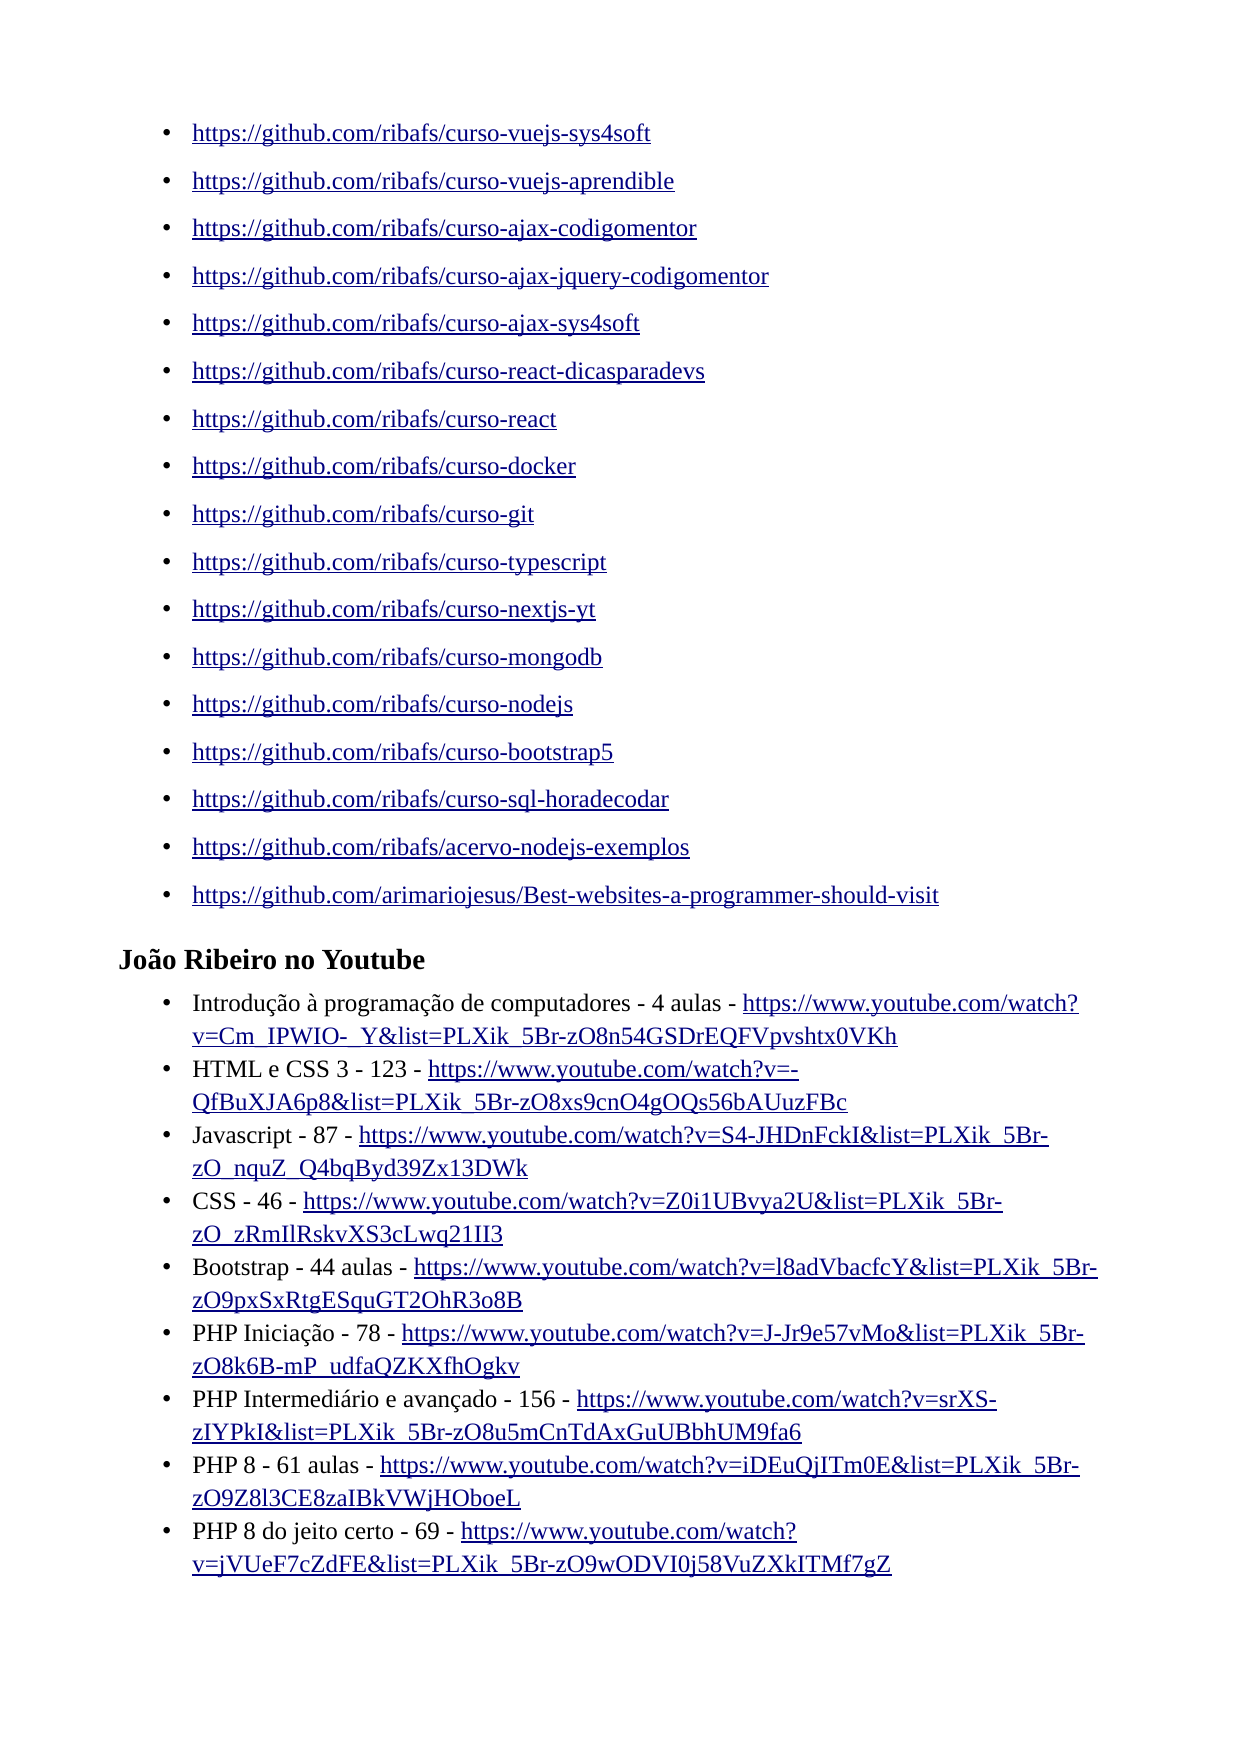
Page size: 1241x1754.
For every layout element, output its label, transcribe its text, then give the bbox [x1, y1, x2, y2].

list https://github.com/ribafs/curso-nextjs-yt [162, 594, 1122, 623]
list HTML e CSS 3 - 123 - https://www.youtube.com/watch?v=-QfBuXJA6p8&list=PLXik_5Br-zO8xs9cnO4gOQs56bAUuzFBc [162, 1054, 1122, 1116]
subtitle João Ribeiro no Youtube [118, 942, 1122, 976]
list https://github.com/ribafs/curso-ajax-jquery-codigomentor [162, 261, 1122, 290]
list Introdução à programação de computadores - 4 aulas - https://www.youtube.com/watch?v=Cm_IPWIO-_Y&list=PLXik_5Br-zO8n54GSDrEQFVpvshtx0VKh [162, 988, 1122, 1050]
list https://github.com/ribafs/curso-ajax-sys4soft [162, 308, 1122, 337]
list PHP 8 - 61 aulas - https://www.youtube.com/watch?v=iDEuQjITm0E&list=PLXik_5Br-zO9Z8l3CE8zaIBkVWjHOboeL [162, 1450, 1122, 1512]
list https://github.com/ribafs/curso-react [162, 404, 1122, 432]
list PHP Iniciação - 78 - https://www.youtube.com/watch?v=J-Jr9e57vMo&list=PLXik_5Br-zO8k6B-mP_udfaQZKXfhOgkv [162, 1318, 1122, 1380]
list https://github.com/ribafs/acervo-nodejs-exemplos [162, 832, 1122, 861]
list https://github.com/ribafs/curso-bootstrap5 [162, 737, 1122, 766]
list https://github.com/arimariojesus/Best-websites-a-programmer-should-visit [162, 880, 1122, 908]
list https://github.com/ribafs/curso-docker [162, 451, 1122, 480]
list https://github.com/ribafs/curso-mongodb [162, 642, 1122, 671]
list PHP 8 do jeito certo - 69 - https://www.youtube.com/watch?v=jVUeF7cZdFE&list=PLXik_5Br-zO9wODVI0j58VuZXkITMf7gZ [162, 1516, 1122, 1578]
list https://github.com/ribafs/curso-react-dicasparadevs [162, 356, 1122, 385]
list Javascript - 87 - https://www.youtube.com/watch?v=S4-JHDnFckI&list=PLXik_5Br-zO_nquZ_Q4bqByd39Zx13DWk [162, 1120, 1122, 1182]
list https://github.com/ribafs/curso-vuejs-aprendible [162, 166, 1122, 194]
list https://github.com/ribafs/curso-git [162, 499, 1122, 528]
list https://github.com/ribafs/curso-sql-horadecodar [162, 784, 1122, 813]
list https://github.com/ribafs/curso-ajax-codigomentor [162, 213, 1122, 242]
list Bootstrap - 44 aulas - https://www.youtube.com/watch?v=l8adVbacfcY&list=PLXik_5Br-zO9pxSxRtgESquGT2OhR3o8B [162, 1252, 1122, 1314]
list https://github.com/ribafs/curso-typescript [162, 547, 1122, 575]
list https://github.com/ribafs/curso-vuejs-sys4soft [162, 118, 1122, 147]
list CSS - 46 - https://www.youtube.com/watch?v=Z0i1UBvya2U&list=PLXik_5Br-zO_zRmIlRskvXS3cLwq21II3 [162, 1186, 1122, 1248]
list https://github.com/ribafs/curso-nodejs [162, 689, 1122, 718]
list PHP Intermediário e avançado - 156 - https://www.youtube.com/watch?v=srXS-zIYPkI&list=PLXik_5Br-zO8u5mCnTdAxGuUBbhUM9fa6 [162, 1384, 1122, 1446]
